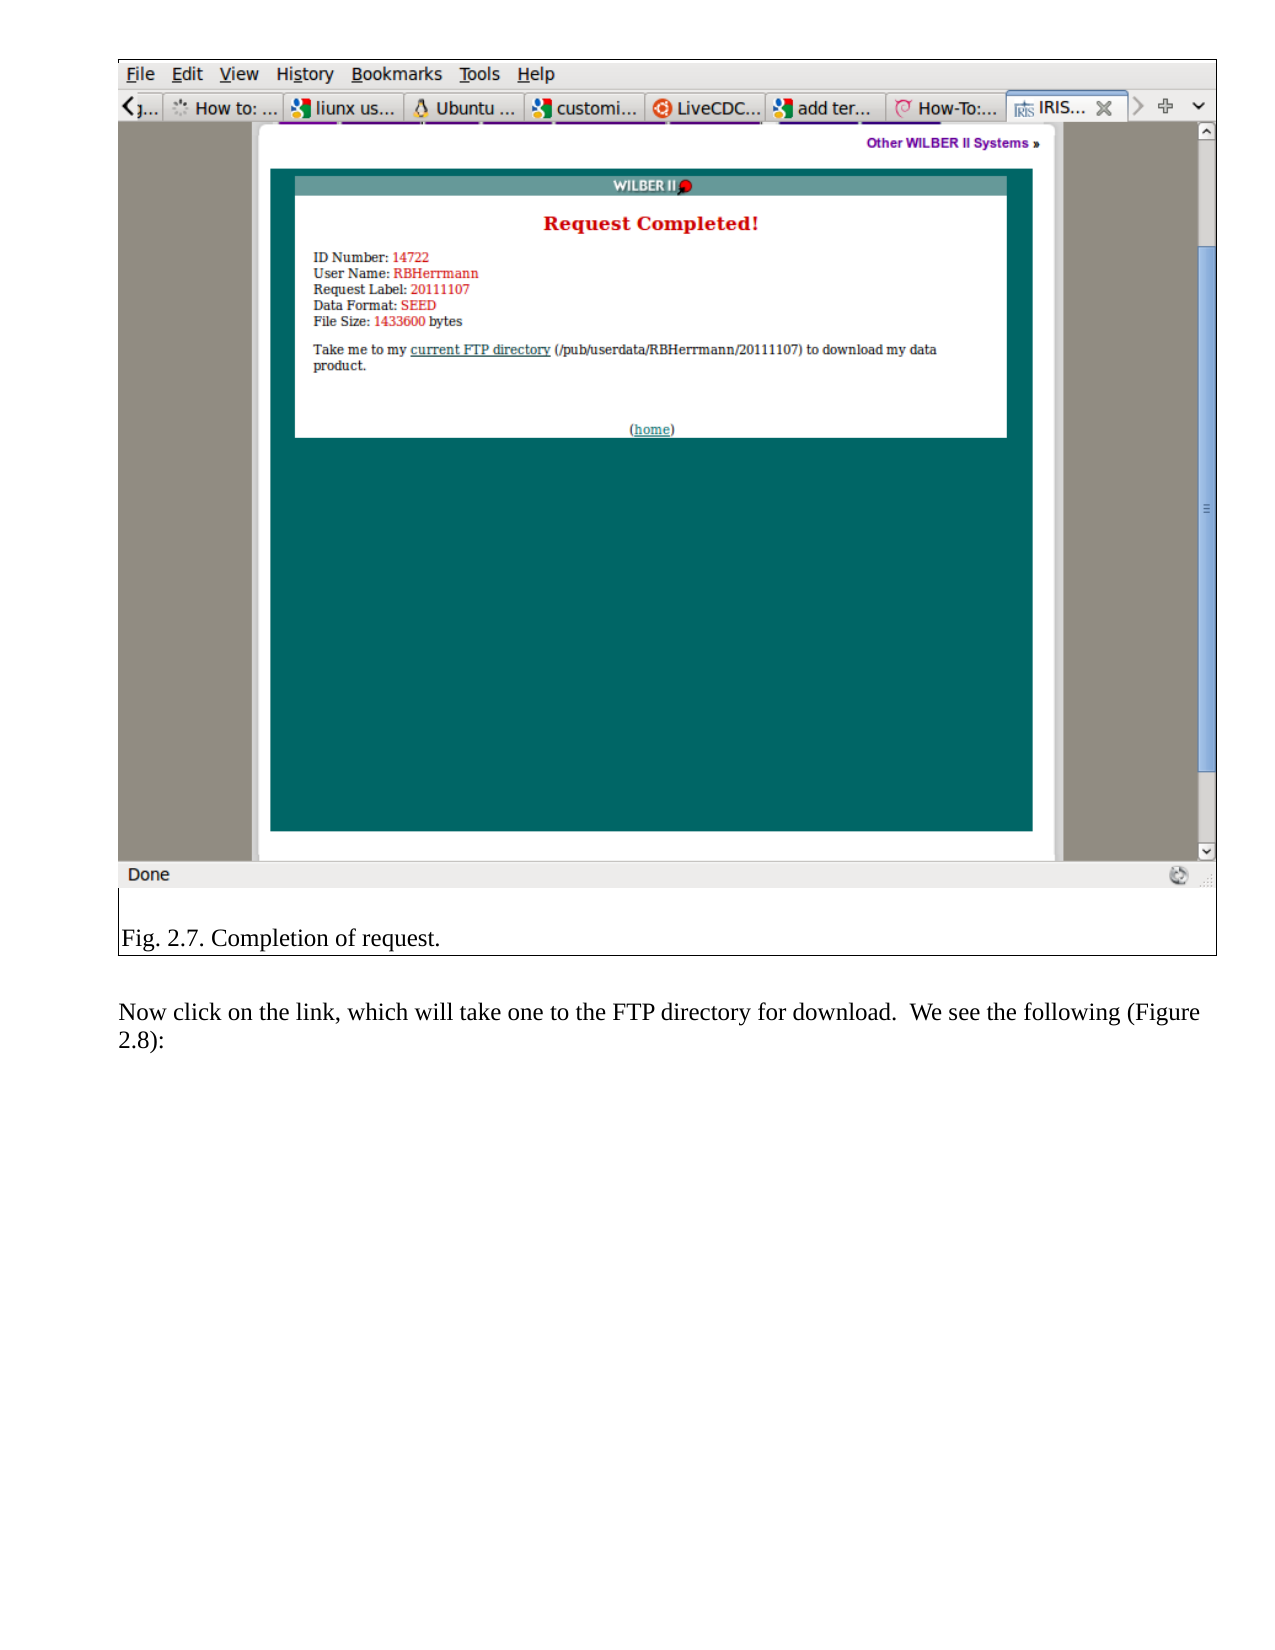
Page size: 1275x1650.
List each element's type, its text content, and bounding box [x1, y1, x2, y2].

picture [118, 63, 1216, 888]
table_header [119, 888, 1216, 920]
table_cell Fig. 2.7. Completion of request. [119, 920, 1216, 954]
text Now click on the link, which will take one to the FTP directory for download. We see the following (Figure 2.8): [118, 997, 1216, 1054]
